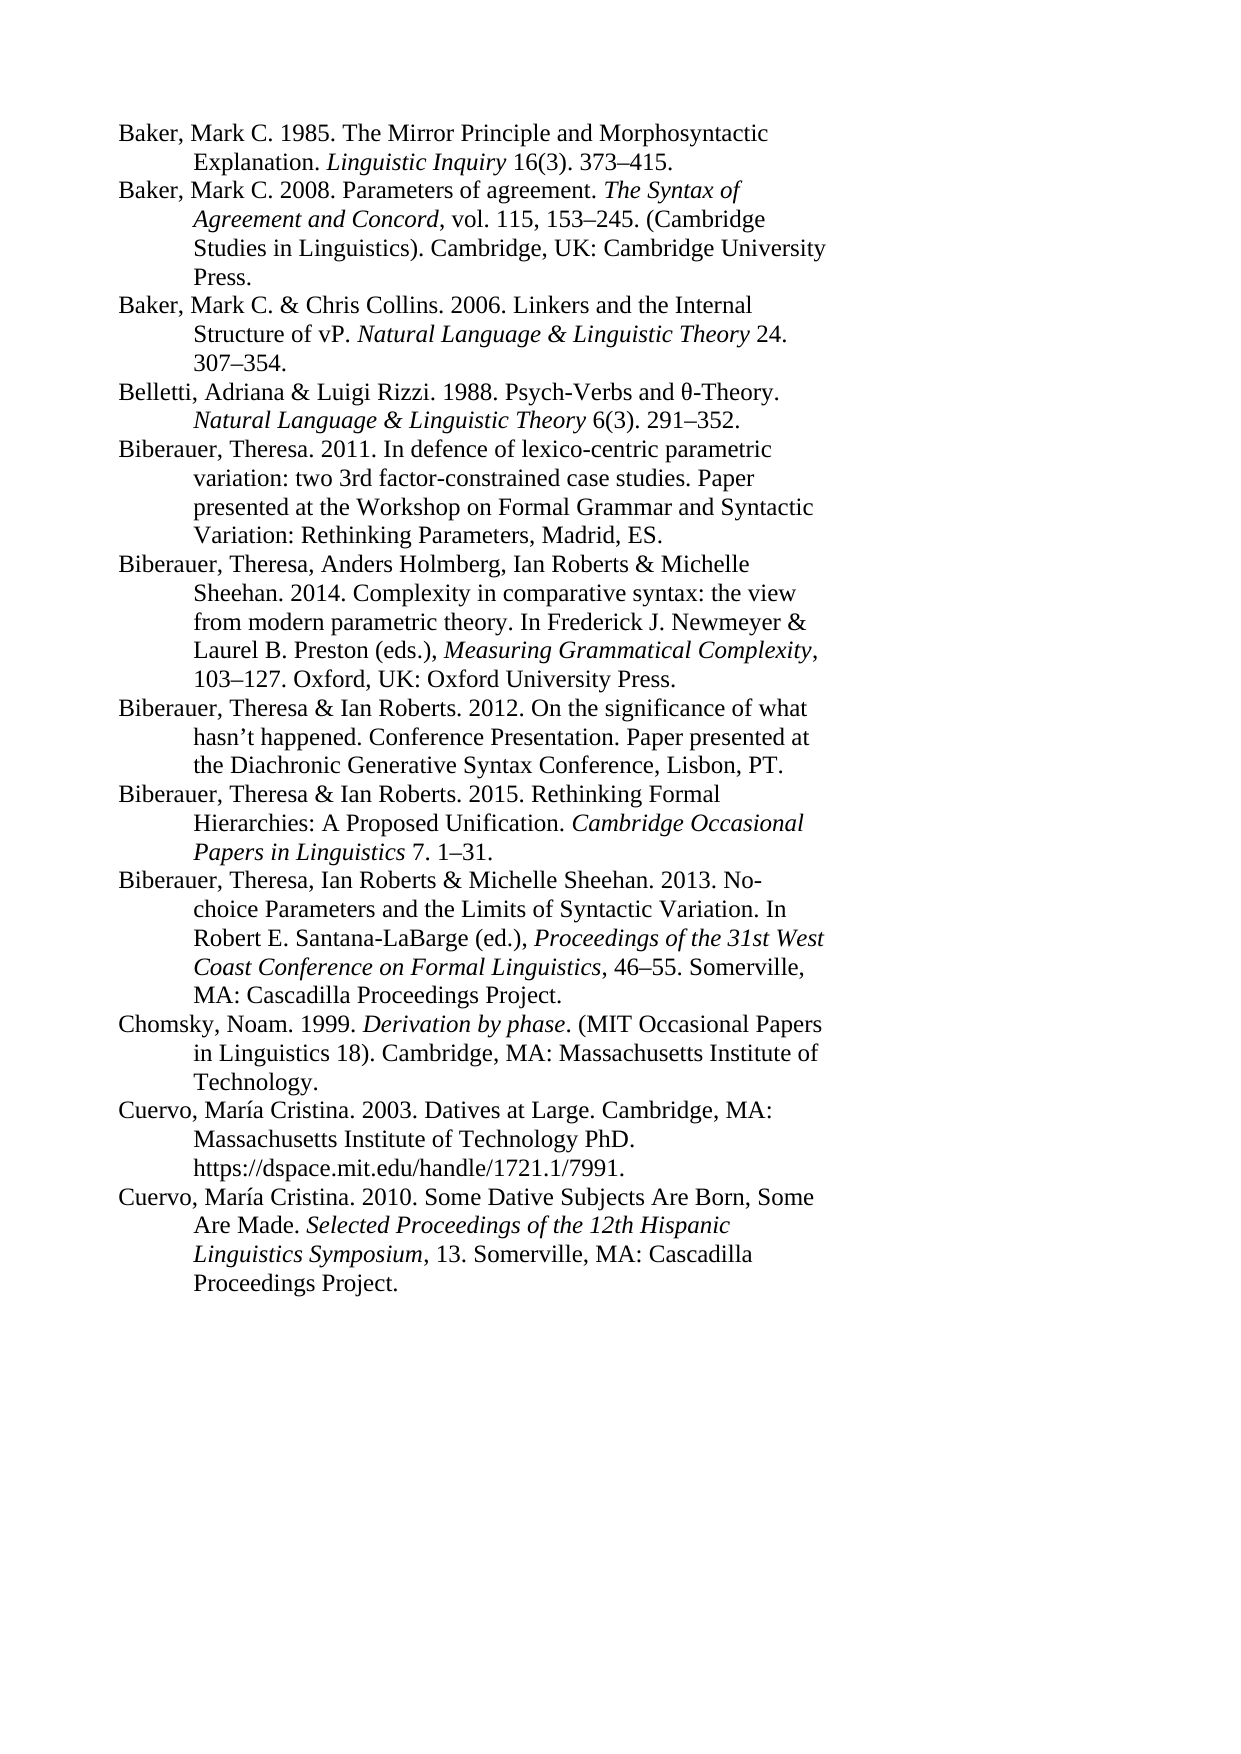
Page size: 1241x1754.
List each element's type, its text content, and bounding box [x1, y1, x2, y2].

text Baker, Mark C. & Chris Collins. 2006. Linkers and the Internal Structure of vP. Natural Language & Linguistic Theory 24. 307–354. [118, 291, 827, 377]
text Biberauer, Theresa & Ian Roberts. 2015. Rethinking Formal Hierarchies: A Proposed Unification. Cambridge Occasional Papers in Linguistics 7. 1–31. [118, 779, 827, 866]
text Cuervo, María Cristina. 2010. Some Dative Subjects Are Born, Some Are Made. Selected Proceedings of the 12th Hispanic Linguistics Symposium, 13. Somerville, MA: Cascadilla Proceedings Project. [118, 1182, 827, 1297]
text Biberauer, Theresa. 2011. In defence of lexico-centric parametric variation: two 3rd factor-constrained case studies. Paper presented at the Workshop on Formal Grammar and Syntactic Variation: Rethinking Parameters, Madrid, ES. [118, 434, 827, 549]
text Belletti, Adriana & Luigi Rizzi. 1988. Psych-Verbs and θ-Theory. Natural Language & Linguistic Theory 6(3). 291–352. [118, 377, 827, 434]
text Chomsky, Noam. 1999. Derivation by phase. (MIT Occasional Papers in Linguistics 18). Cambridge, MA: Massachusetts Institute of Technology. [118, 1009, 827, 1096]
text Biberauer, Theresa, Anders Holmberg, Ian Roberts & Michelle Sheehan. 2014. Complexity in comparative syntax: the view from modern parametric theory. In Frederick J. Newmeyer & Laurel B. Preston (eds.), Measuring Grammatical Complexity, 103–127. Oxford, UK: Oxford University Press. [118, 549, 827, 693]
text Biberauer, Theresa, Ian Roberts & Michelle Sheehan. 2013. No-choice Parameters and the Limits of Syntactic Variation. In Robert E. Santana-LaBarge (ed.), Proceedings of the 31st West Coast Conference on Formal Linguistics, 46–55. Somerville, MA: Cascadilla Proceedings Project. [118, 866, 827, 1009]
text Baker, Mark C. 1985. The Mirror Principle and Morphosyntactic Explanation. Linguistic Inquiry 16(3). 373–415. [118, 118, 827, 176]
text Baker, Mark C. 2008. Parameters of agreement. The Syntax of Agreement and Concord, vol. 115, 153–245. (Cambridge Studies in Linguistics). Cambridge, UK: Cambridge University Press. [118, 176, 827, 291]
text Biberauer, Theresa & Ian Roberts. 2012. On the significance of what hasn’t happened. Conference Presentation. Paper presented at the Diachronic Generative Syntax Conference, Lisbon, PT. [118, 693, 827, 779]
text Cuervo, María Cristina. 2003. Datives at Large. Cambridge, MA: Massachusetts Institute of Technology PhD. https://dspace.mit.edu/handle/1721.1/7991. [118, 1096, 827, 1182]
